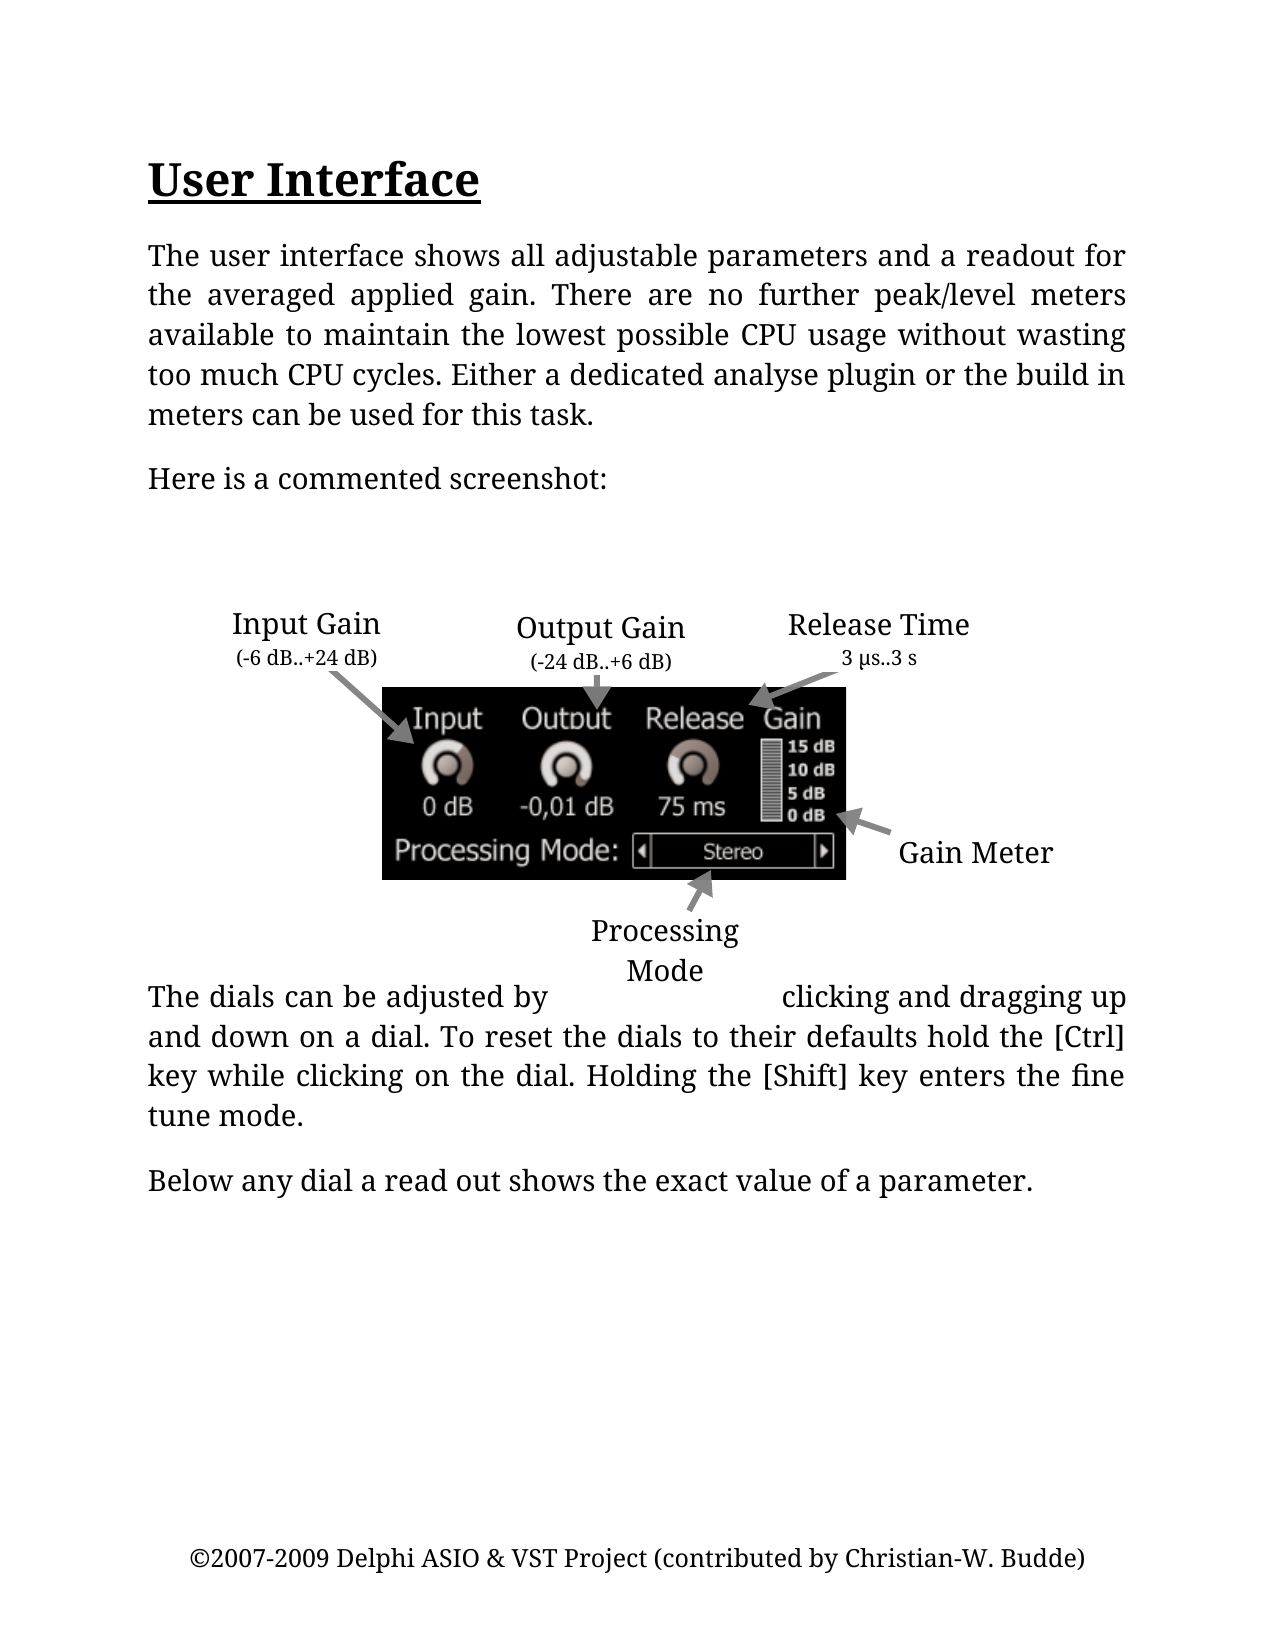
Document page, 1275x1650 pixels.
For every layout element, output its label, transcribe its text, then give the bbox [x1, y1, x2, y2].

picture [768, 687, 782, 692]
text Release Time 3 µs..3 s [781, 604, 977, 672]
text The dials can be adjusted by clicking and dragging up and down on a dial. To reset the dials to their defaults hold the [Ctrl] key while clicking on the dial. Holding the [Shift] key enters the fine tune mode. [148, 976, 1127, 1135]
text Output Gain (-24 dB..+6 dB) [512, 607, 689, 675]
text Here is a commented screenshot: [148, 458, 1127, 498]
picture [382, 687, 847, 880]
text Processing Mode [548, 911, 781, 990]
text Below any dial a read out shows the exact value of a parameter. [148, 1160, 1127, 1200]
subtitle User Interface [148, 148, 1127, 210]
text Input Gain (-6 dB..+24 dB) [225, 603, 388, 671]
text The user interface shows all adjustable parameters and a readout for the averaged applied gain. There are no further peak/level meters available to maintain the lowest possible CPU usage without wasting too much CPU cycles. Either a dedicated analyse plugin or the build in meters can be used for this task. [148, 235, 1127, 433]
text Gain Meter [891, 833, 1061, 872]
